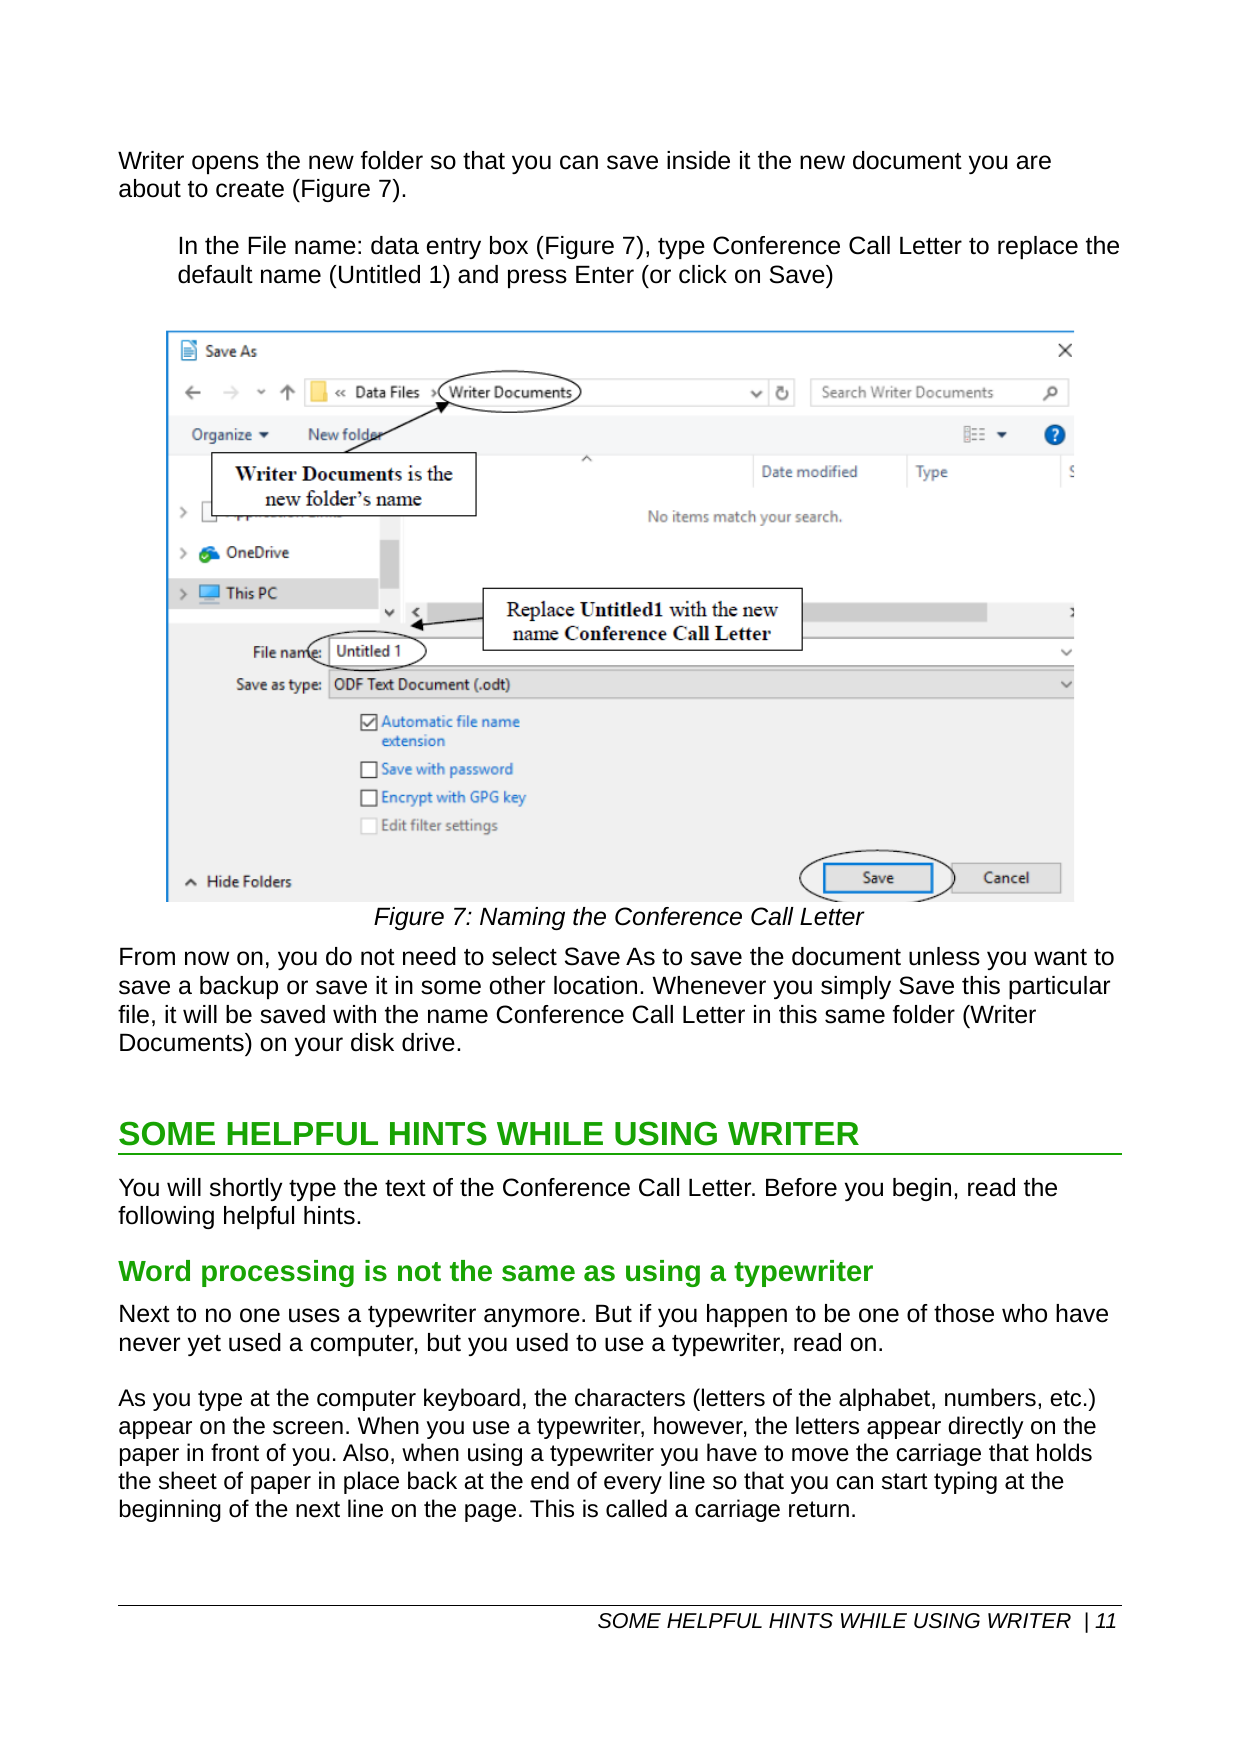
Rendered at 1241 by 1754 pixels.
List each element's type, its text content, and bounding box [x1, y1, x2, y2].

text Writer opens the new folder so that you can save inside it the new document you are about to create (Figure 7). [118, 146, 1122, 203]
text From now on, you do not need to select Save As to save the document unless you want to save a backup or save it in some other location. Whenever you simply Save this particular file, it will be saved with the name Conference Call Letter in this same folder (Writer Documents) on your disk drive. [118, 942, 1122, 1057]
subtitle SOME HELPFUL HINTS WHILE USING WRITER [118, 1114, 1122, 1153]
text Figure 7: Naming the Conference Call Letter [166, 902, 1074, 930]
text In the File name: data entry box (Figure 7), type Conference Call Letter to replace the default name (Untitled 1) and press Enter (or click on Save) [177, 231, 1122, 288]
picture [166, 327, 1075, 902]
text Next to no one uses a typewriter anymore. But if you happen to be one of those who have never yet used a computer, but you used to use a typewriter, read on. [118, 1299, 1122, 1356]
text As you type at the computer keyboard, the characters (letters of the alphabet, numbers, etc.) appear on the screen. When you use a typewriter, however, the letters appear directly on the paper in front of you. Also, when using a typewriter you have to move the carriage that holds the sheet of paper in place back at the end of every line so that you can start typing at the beginning of the next line on the page. This is called a carriage return. [118, 1384, 1122, 1522]
text You will shortly type the text of the Conference Call Letter. Before you begin, read the following helpful hints. [118, 1172, 1122, 1230]
subtitle Word processing is not the same as using a typewriter [118, 1254, 1122, 1287]
